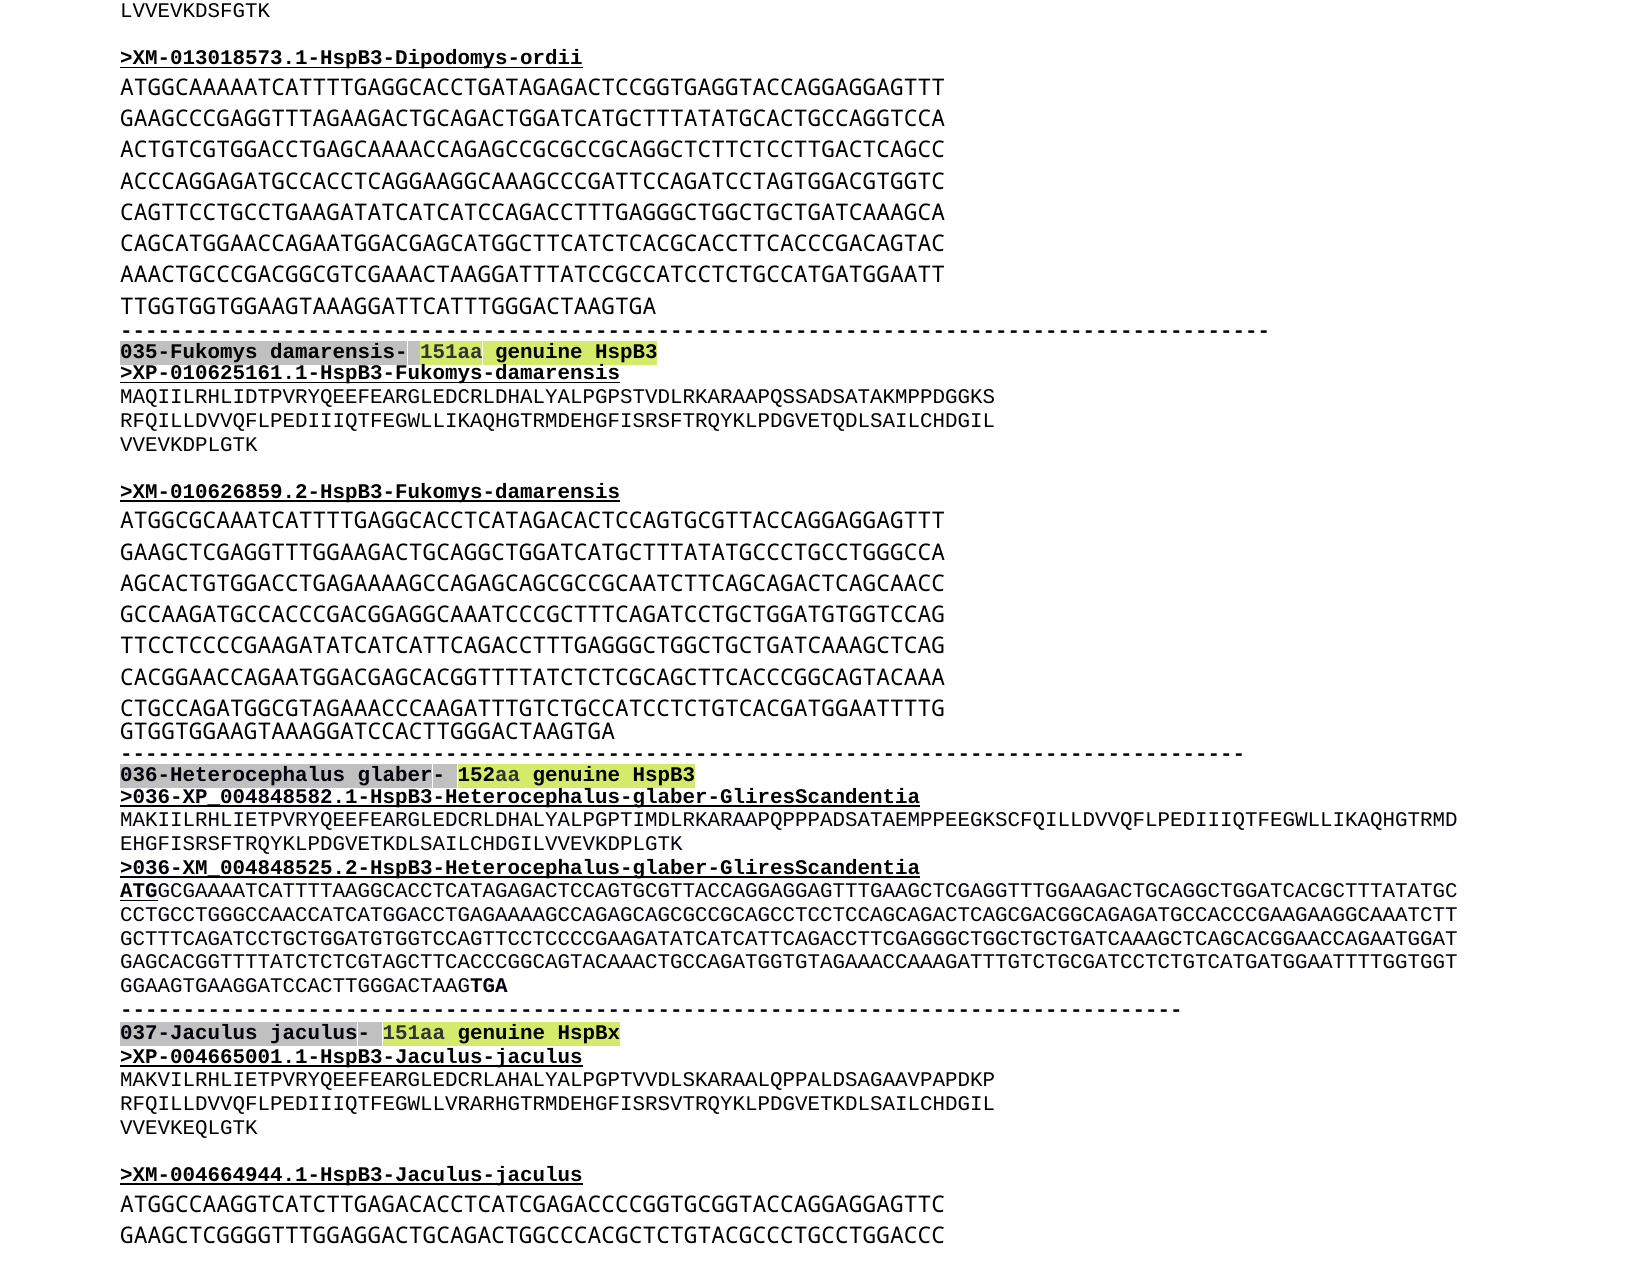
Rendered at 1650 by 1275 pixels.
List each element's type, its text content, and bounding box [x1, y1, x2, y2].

text MAQIILRHLIDTPVRYQEEFEARGLEDCRLDHALYALPGPSTVDLRKARAAPQSSADSATAKMPPDGGKS [120, 386, 1535, 410]
text CAGTTCCTGCCTGAAGATATCATCATCCAGACCTTTGAGGGCTGGCTGCTGATCAAAGCA [120, 196, 1535, 227]
text 035-Fukomys damarensis- 151aa genuine HspB3 [120, 342, 1337, 363]
text LVVEVKDSFGTK [120, 0, 1535, 24]
text GAAGCCCGAGGTTTAGAAGACTGCAGACTGGATCATGCTTTATATGCACTGCCAGGTCCA [120, 102, 1535, 133]
text TTCCTCCCCGAAGATATCATCATTCAGACCTTTGAGGGCTGGCTGCTGATCAAAGCTCAG [120, 629, 1535, 661]
text 036-Heterocephalus glaber- 152aa genuine HspB3 [120, 765, 1337, 786]
text ATGGCCAAGGTCATCTTGAGACACCTCATCGAGACCCCGGTGCGGTACCAGGAGGAGTTC [120, 1188, 1535, 1219]
text CAGCATGGAACCAGAATGGACGAGCATGGCTTCATCTCACGCACCTTCACCCGACAGTAC [120, 227, 1535, 258]
text >XM-010626859.2-HspB3-Fukomys-damarensis [120, 481, 1535, 504]
text RFQILLDVVQFLPEDIIIQTFEGWLLVRARHGTRMDEHGFISRSVTRQYKLPDGVETKDLSAILCHDGIL [120, 1093, 1535, 1117]
text GCCAAGATGCCACCCGACGGAGGCAAATCCCGCTTTCAGATCCTGCTGGATGTGGTCCAG [120, 598, 1535, 629]
text AAACTGCCCGACGGCGTCGAAACTAAGGATTTATCCGCCATCCTCTGCCATGATGGAATT [120, 258, 1535, 290]
text CTGCCAGATGGCGTAGAAACCCAAGATTTGTCTGCCATCCTCTGTCACGATGGAATTTTG [120, 692, 1535, 723]
text >XP-010625161.1-HspB3-Fukomys-damarensis [120, 363, 1535, 386]
text ATGGCGAAAATCATTTTAAGGCACCTCATAGAGACTCCAGTGCGTTACCAGGAGGAGTTTGAAGCTCGAGGTTTGGAAGACTGCAGGCTGGATCACGCTTTATATGCCCTGCCTGGGCCAACCATCATGGACCTGAGAAAAGCCAGAGCAGCGCCGCAGCCTCCTCCAGCAGACTCAGCGACGGCAGAGATGCCACCCGAAGAAGGCAAATCTTGCTTTCAGATCCTGCTGGATGTGGTCCAGTTCCTCCCCGAAGATATCATCATTCAGACCTTCGAGGGCTGGCTGCTGATCAAAGCTCAGCACGGAACCAGAATGGATGAGCACGGTTTTATCTCTCGTAGCTTCACCCGGCAGTACAAACTGCCAGATGGTGTAGAAACCAAAGATTTGTCTGCGATCCTCTGTCATGATGGAATTTTGGTGGTGGAAGTGAAGGATCCACTTGGGACTAAGTGA [120, 880, 1470, 998]
text ------------------------------------------------------------------------------------- [120, 998, 1535, 1022]
text CACGGAACCAGAATGGACGAGCACGGTTTTATCTCTCGCAGCTTCACCCGGCAGTACAAA [120, 661, 1535, 692]
text ACTGTCGTGGACCTGAGCAAAACCAGAGCCGCGCCGCAGGCTCTTCTCCTTGACTCAGCC [120, 133, 1535, 165]
text GAAGCTCGGGGTTTGGAGGACTGCAGACTGGCCCACGCTCTGTACGCCCTGCCTGGACCC [120, 1219, 1535, 1250]
text TTGGTGGTGGAAGTAAAGGATTCATTTGGGACTAAGTGA [120, 290, 1337, 321]
text >XP-004665001.1-HspB3-Jaculus-jaculus [120, 1046, 1535, 1069]
text ------------------------------------------------------------------------------------------ [120, 744, 1337, 765]
text ATGGCGCAAATCATTTTGAGGCACCTCATAGACACTCCAGTGCGTTACCAGGAGGAGTTT [120, 504, 1535, 536]
text AGCACTGTGGACCTGAGAAAAGCCAGAGCAGCGCCGCAATCTTCAGCAGACTCAGCAACC [120, 567, 1535, 598]
text RFQILLDVVQFLPEDIIIQTFEGWLLIKAQHGTRMDEHGFISRSFTRQYKLPDGVETQDLSAILCHDGIL [120, 410, 1535, 433]
text VVEVKDPLGTK [120, 433, 1535, 457]
text MAKVILRHLIETPVRYQEEFEARGLEDCRLAHALYALPGPTVVDLSKARAALQPPALDSAGAAVPAPDKP [120, 1069, 1535, 1093]
text >036-XP_004848582.1-HspB3-Heterocephalus-glaber-GliresScandentia [120, 786, 1535, 809]
text 037-Jaculus jaculus- 151aa genuine HspBx [120, 1022, 1535, 1046]
text GTGGTGGAAGTAAAGGATCCACTTGGGACTAAGTGA [120, 723, 1337, 744]
text ACCCAGGAGATGCCACCTCAGGAAGGCAAAGCCCGATTCCAGATCCTAGTGGACGTGGTC [120, 165, 1535, 196]
text ATGGCAAAAATCATTTTGAGGCACCTGATAGAGACTCCGGTGAGGTACCAGGAGGAGTTT [120, 71, 1535, 102]
text GAAGCTCGAGGTTTGGAAGACTGCAGGCTGGATCATGCTTTATATGCCCTGCCTGGGCCA [120, 536, 1535, 567]
text >036-XM_004848525.2-HspB3-Heterocephalus-glaber-GliresScandentia [120, 857, 1535, 880]
text MAKIILRHLIETPVRYQEEFEARGLEDCRLDHALYALPGPTIMDLRKARAAPQPPPADSATAEMPPEEGKSCFQILLDVVQFLPEDIIIQTFEGWLLIKAQHGTRMDEHGFISRSFTRQYKLPDGVETKDLSAILCHDGILVVEVKDPLGTK [120, 809, 1470, 857]
text VVEVKEQLGTK [120, 1117, 1535, 1140]
text >XM-013018573.1-HspB3-Dipodomys-ordii [120, 47, 1535, 71]
text -------------------------------------------------------------------------------------------- [120, 321, 1337, 342]
text >XM-004664944.1-HspB3-Jaculus-jaculus [120, 1164, 1535, 1188]
